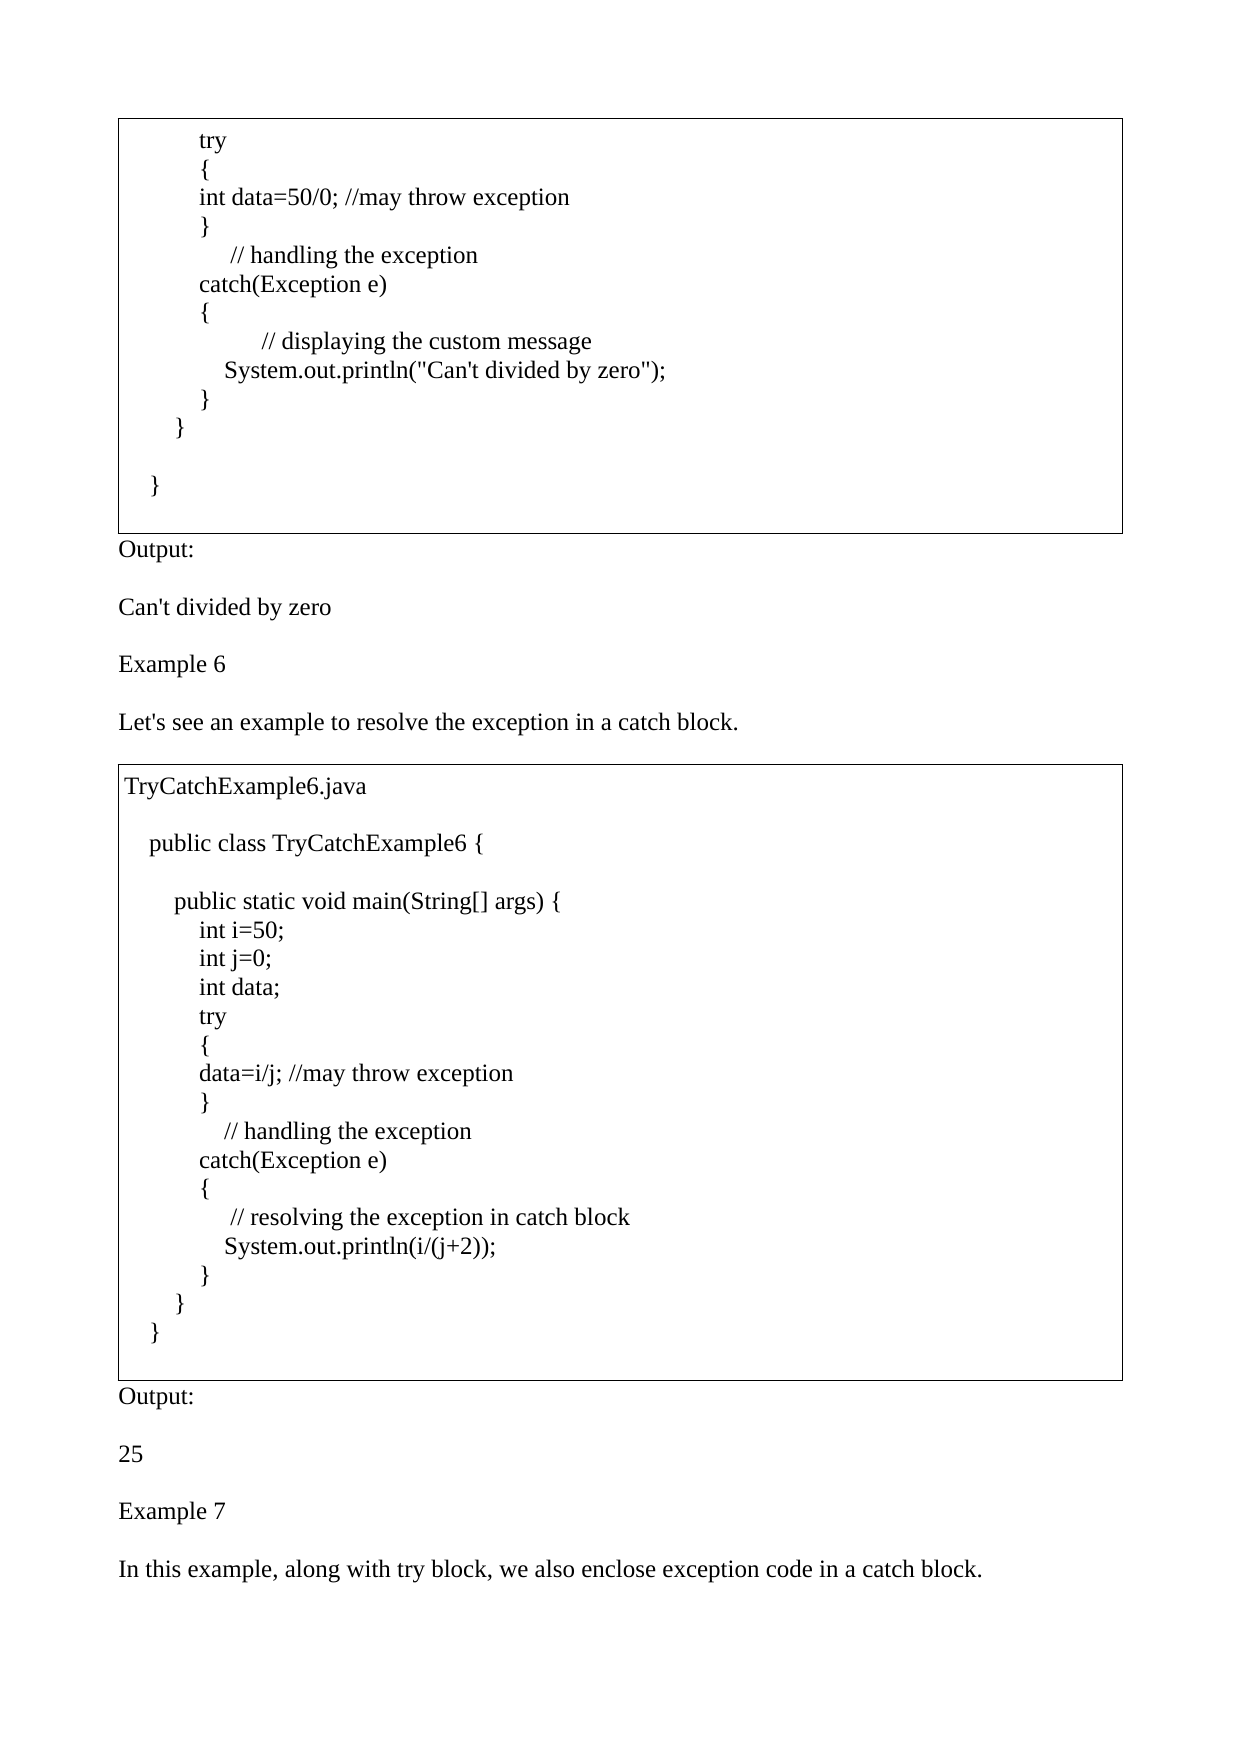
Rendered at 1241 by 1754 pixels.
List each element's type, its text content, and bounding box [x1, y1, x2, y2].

text Let's see an example to resolve the exception in a catch block. [118, 707, 1122, 735]
text 25 [118, 1439, 1122, 1468]
text Example 6 [118, 649, 1122, 678]
text Can't divided by zero [118, 592, 1122, 620]
text Output: [118, 1381, 1122, 1410]
text Example 7 [118, 1496, 1122, 1525]
text In this example, along with try block, we also enclose exception code in a catch block. [118, 1554, 1122, 1583]
table_header try { int data=50/0; //may throw exception } // handling the exception catch(Exception e) { // displaying the custom message System.out.println("Can't divided by zero"); } } } [119, 119, 1122, 533]
table_header TryCatchExample6.java public class TryCatchExample6 { public static void main(String[] args) { int i=50; int j=0; int data; try { data=i/j; //may throw exception } // handling the exception catch(Exception e) { // resolving the exception in catch block System.out.println(i/(j+2)); } } } [119, 765, 1122, 1380]
text Output: [118, 534, 1122, 563]
